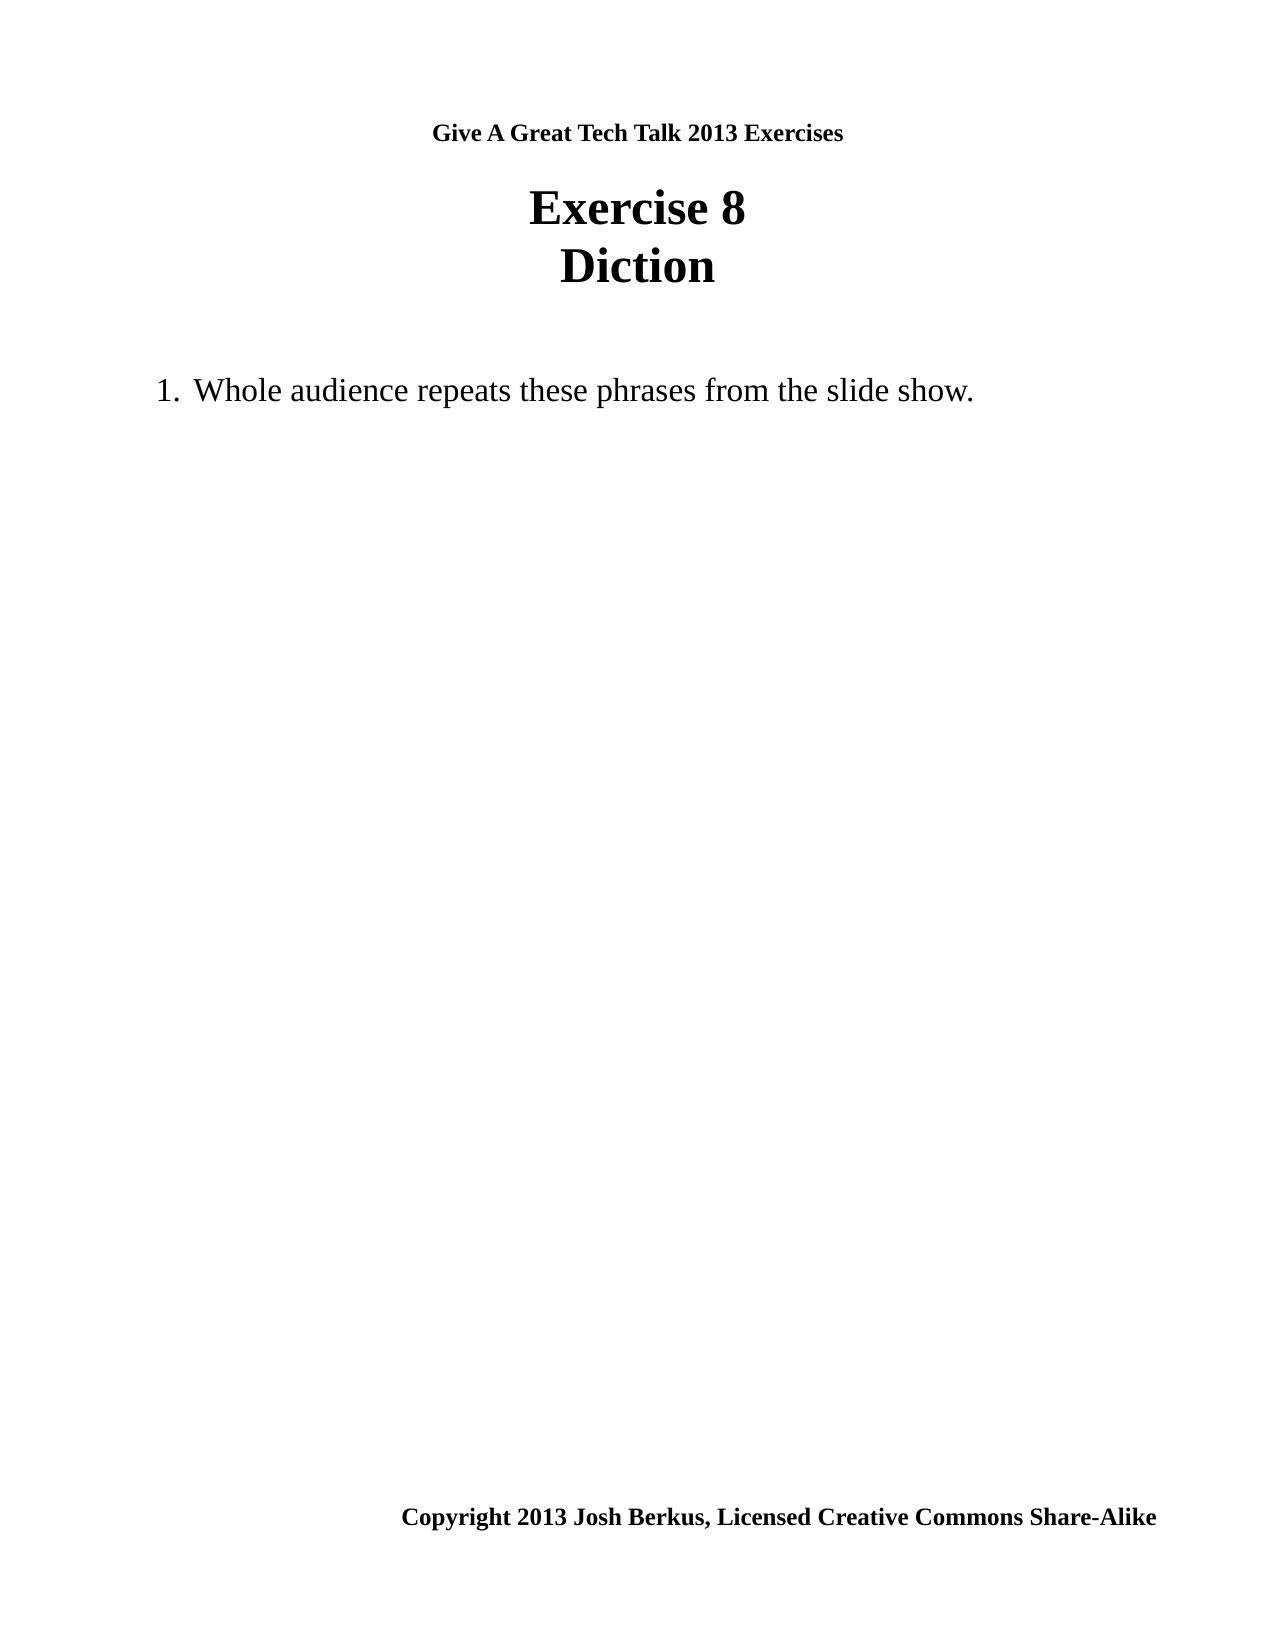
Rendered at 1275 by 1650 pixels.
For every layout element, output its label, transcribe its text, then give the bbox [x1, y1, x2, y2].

list Whole audience repeats these phrases from the slide show. [156, 370, 1157, 408]
text Exercise 8 [118, 178, 1157, 236]
text Diction [118, 236, 1157, 293]
